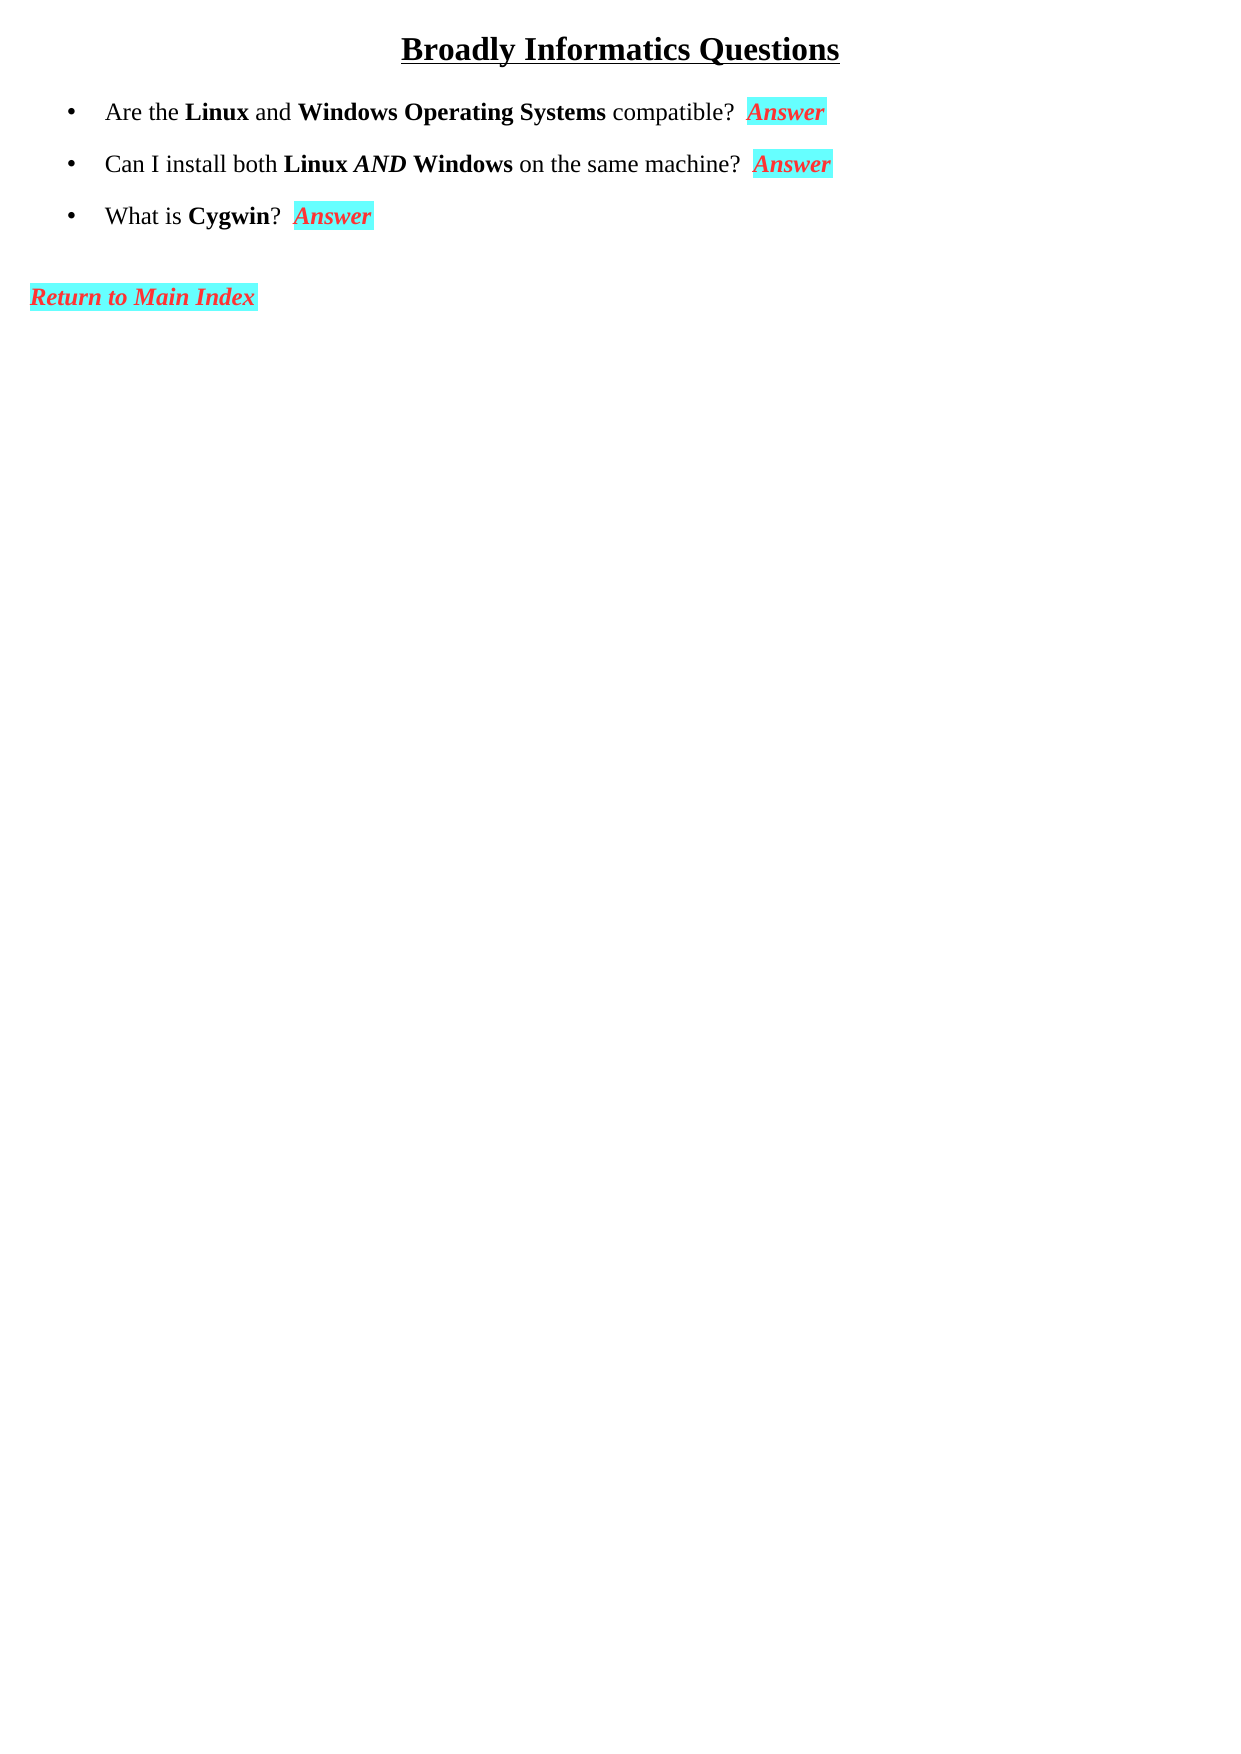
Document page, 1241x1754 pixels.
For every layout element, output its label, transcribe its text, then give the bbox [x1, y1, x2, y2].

list Can I install both Linux AND Windows on the same machine? Answer [67, 149, 1211, 178]
list Are the Linux and Windows Operating Systems compatible? Answer [67, 97, 1211, 125]
text Broadly Informatics Questions [29, 29, 1211, 68]
list What is Cygwin? Answer [67, 201, 1211, 230]
text Return to Main Index [29, 282, 1211, 311]
